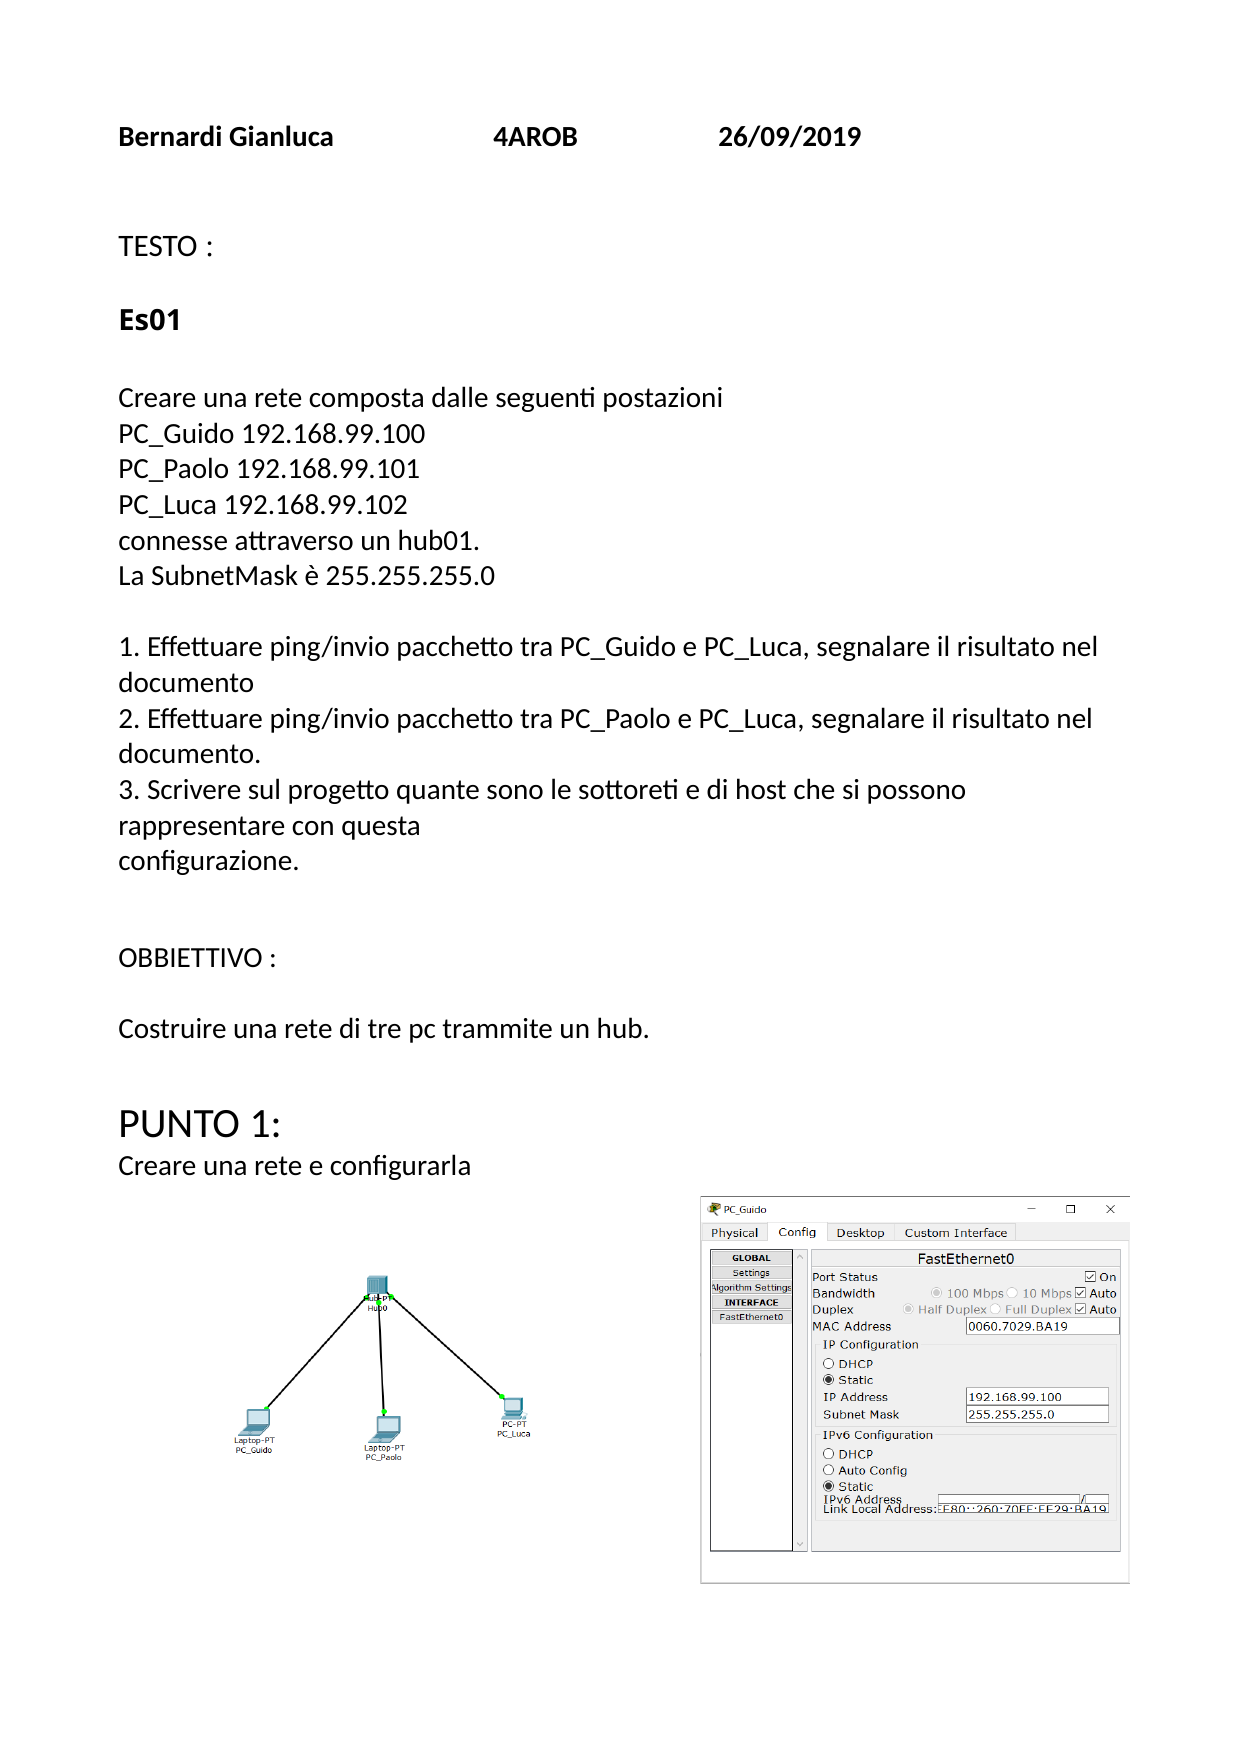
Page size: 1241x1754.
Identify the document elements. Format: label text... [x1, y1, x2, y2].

text TESTO : [118, 226, 1122, 264]
text Es01 [118, 300, 1122, 339]
text Bernardi Gianluca 4AROB 26/09/2019 [118, 118, 1122, 154]
text Creare una rete composta dalle seguenti postazioni [118, 379, 1122, 415]
text 1. Effettuare ping/invio pacchetto tra PC_Guido e PC_Luca, segnalare il risultato nel documento [118, 628, 1122, 700]
text Costruire una rete di tre pc trammite un hub. [118, 1010, 1122, 1046]
text PC_Paolo 192.168.99.101 [118, 450, 1122, 486]
text PC_Luca 192.168.99.102 [118, 486, 1122, 522]
text Creare una rete e configurarla [118, 1147, 1122, 1183]
text OBBIETTIVO : [118, 939, 1122, 974]
text 3. Scrivere sul progetto quante sono le sottoreti e di host che si possono rappresentare con questa [118, 771, 1122, 842]
text configurazione. [118, 842, 1122, 878]
text PUNTO 1: [118, 1097, 1122, 1147]
text PC_Guido 192.168.99.100 [118, 415, 1122, 450]
text connesse attraverso un hub01. [118, 522, 1122, 557]
text La SubnetMask è 255.255.255.0 [118, 557, 1122, 593]
text 2. Effettuare ping/invio pacchetto tra PC_Paolo e PC_Luca, segnalare il risultato nel documento. [118, 700, 1122, 771]
